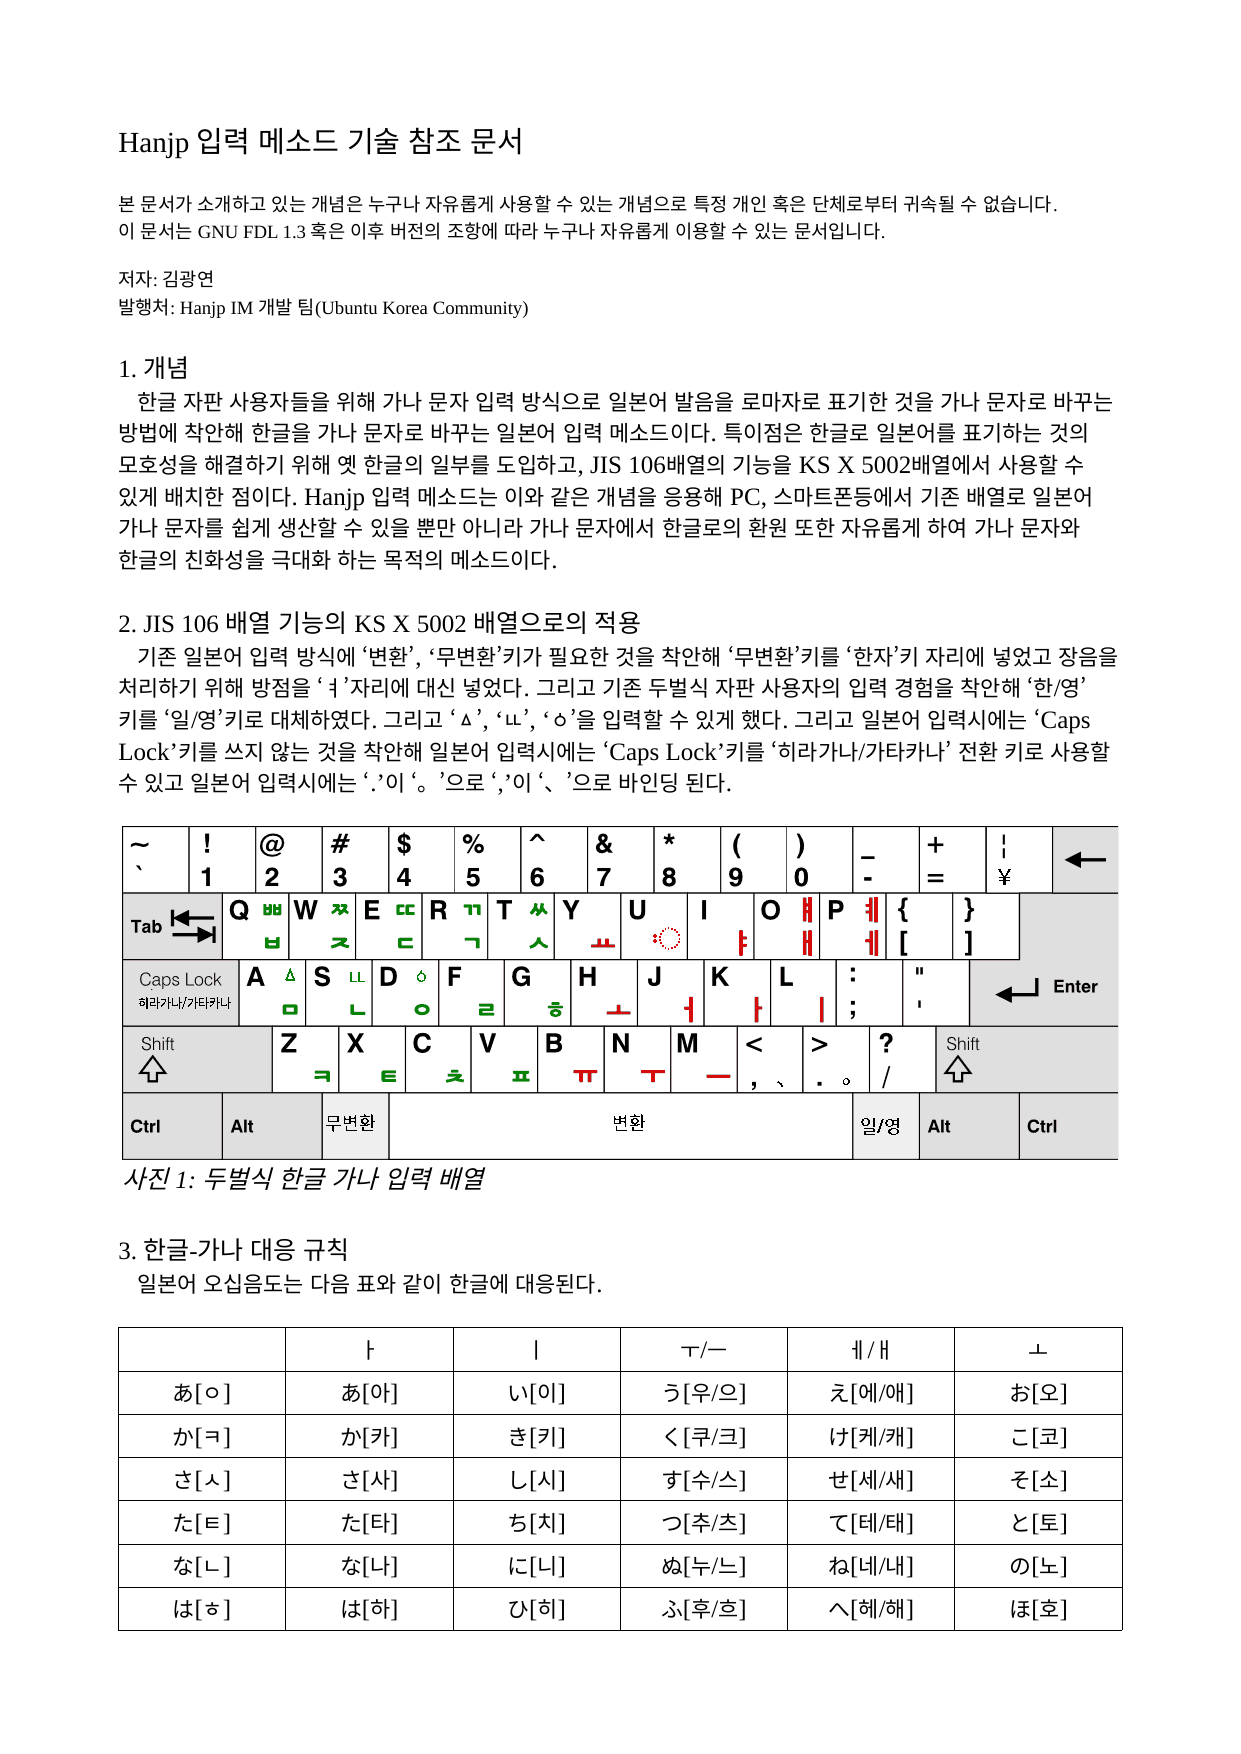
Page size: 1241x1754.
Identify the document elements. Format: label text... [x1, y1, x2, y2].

text 사진 1: 두벌식 한글 가나 입력 배열 [122, 1160, 1118, 1196]
table_cell さ[ㅅ] [119, 1458, 285, 1500]
text 기존 일본어 입력 방식에 ‘변환’, ‘무변환’키가 필요한 것을 착안해 ‘무변환’키를 ‘한자’키 자리에 넣었고 장음을 처리하기 위해 방점을 ‘ㅕ’자리에 대신 넣었다. 그리고 기존 두벌식 자판 사용자의 입력 경험을 착안해 ‘한/영’키를 ‘일/영’키로 대체하였다. 그리고 ‘ㅿ’, ‘ㅥ’, ‘ㆁ’을 입력할 수 있게 했다. 그리고 일본어 입력시에는 ‘Caps Lock’키를 쓰지 않는 것을 착안해 일본어 입력시에는 ‘Caps Lock’키를 ‘히라가나/가타카나’ 전환 키로 사용할 수 있고 일본어 입력시에는 ‘.’이 ‘。’으로 ‘,’이 ‘、’으로 바인딩 된다. [118, 639, 1122, 798]
table_cell な[나] [286, 1545, 453, 1587]
table_cell て[테/태] [788, 1501, 954, 1543]
table_header [119, 1328, 285, 1371]
table_header ㅔ/ㅐ [788, 1328, 954, 1371]
text 발행처: Hanjp IM 개발 팀(Ubuntu Korea Community) [118, 292, 1122, 319]
table_cell い[이] [454, 1372, 620, 1414]
table_cell に[니] [454, 1545, 620, 1587]
table_cell う[우/으] [621, 1372, 787, 1414]
text 1. 개념 [118, 348, 1122, 384]
table_cell し[시] [454, 1458, 620, 1500]
table_cell け[케/캐] [788, 1415, 954, 1457]
table_header ㅏ [286, 1328, 453, 1371]
table_cell な[ㄴ] [119, 1545, 285, 1587]
table_header ㅣ [454, 1328, 620, 1371]
table_cell こ[코] [955, 1415, 1122, 1457]
text Hanjp 입력 메소드 기술 참조 문서 [118, 118, 1122, 160]
table_cell そ[소] [955, 1458, 1122, 1500]
table_cell は[ㅎ] [119, 1588, 285, 1630]
table_cell お[오] [955, 1372, 1122, 1414]
picture [122, 826, 1119, 1160]
table_header ㅜ/ㅡ [621, 1328, 787, 1371]
table_cell さ[사] [286, 1458, 453, 1500]
table_cell か[ㅋ] [119, 1415, 285, 1457]
text 일본어 오십음도는 다음 표와 같이 한글에 대응된다. [118, 1267, 1122, 1298]
table_cell き[키] [454, 1415, 620, 1457]
table_cell く[쿠/크] [621, 1415, 787, 1457]
table_cell つ[추/츠] [621, 1501, 787, 1543]
text 2. JIS 106 배열 기능의 KS X 5002 배열으로의 적용 [118, 603, 1122, 639]
text 본 문서가 소개하고 있는 개념은 누구나 자유롭게 사용할 수 있는 개념으로 특정 개인 혹은 단체로부터 귀속될 수 없습니다. [118, 189, 1122, 216]
table_cell へ[헤/해] [788, 1588, 954, 1630]
table_cell と[토] [955, 1501, 1122, 1543]
table_cell か[카] [286, 1415, 453, 1457]
table_cell ふ[후/흐] [621, 1588, 787, 1630]
table_cell ほ[호] [955, 1588, 1122, 1630]
text 이 문서는 GNU FDL 1.3 혹은 이후 버전의 조항에 따라 누구나 자유롭게 이용할 수 있는 문서입니다. [118, 216, 1122, 243]
table_cell の[노] [955, 1545, 1122, 1587]
table_cell ね[네/내] [788, 1545, 954, 1587]
text 저자: 김광연 [118, 265, 1122, 292]
text 한글 자판 사용자들을 위해 가나 문자 입력 방식으로 일본어 발음을 로마자로 표기한 것을 가나 문자로 바꾸는 방법에 착안해 한글을 가나 문자로 바꾸는 일본어 입력 메소드이다. 특이점은 한글로 일본어를 표기하는 것의 모호성을 해결하기 위해 옛 한글의 일부를 도입하고, JIS 106배열의 기능을 KS X 5002배열에서 사용할 수 있게 배치한 점이다. Hanjp 입력 메소드는 이와 같은 개념을 응용해 PC, 스마트폰등에서 기존 배열로 일본어 가나 문자를 쉽게 생산할 수 있을 뿐만 아니라 가나 문자에서 한글로의 환원 또한 자유롭게 하여 가나 문자와 한글의 친화성을 극대화 하는 목적의 메소드이다. [118, 384, 1122, 574]
table_cell は[하] [286, 1588, 453, 1630]
table_cell あ[ㅇ] [119, 1372, 285, 1414]
text 3. 한글-가나 대응 규칙 [118, 1231, 1122, 1267]
table_cell た[타] [286, 1501, 453, 1543]
table_cell ぬ[누/느] [621, 1545, 787, 1587]
table_cell ち[치] [454, 1501, 620, 1543]
table_cell あ[아] [286, 1372, 453, 1414]
table_cell ひ[히] [454, 1588, 620, 1630]
table_header ㅗ [955, 1328, 1122, 1371]
table_cell せ[세/새] [788, 1458, 954, 1500]
table_cell た[ㅌ] [119, 1501, 285, 1543]
table_cell え[에/애] [788, 1372, 954, 1414]
table_cell す[수/스] [621, 1458, 787, 1500]
